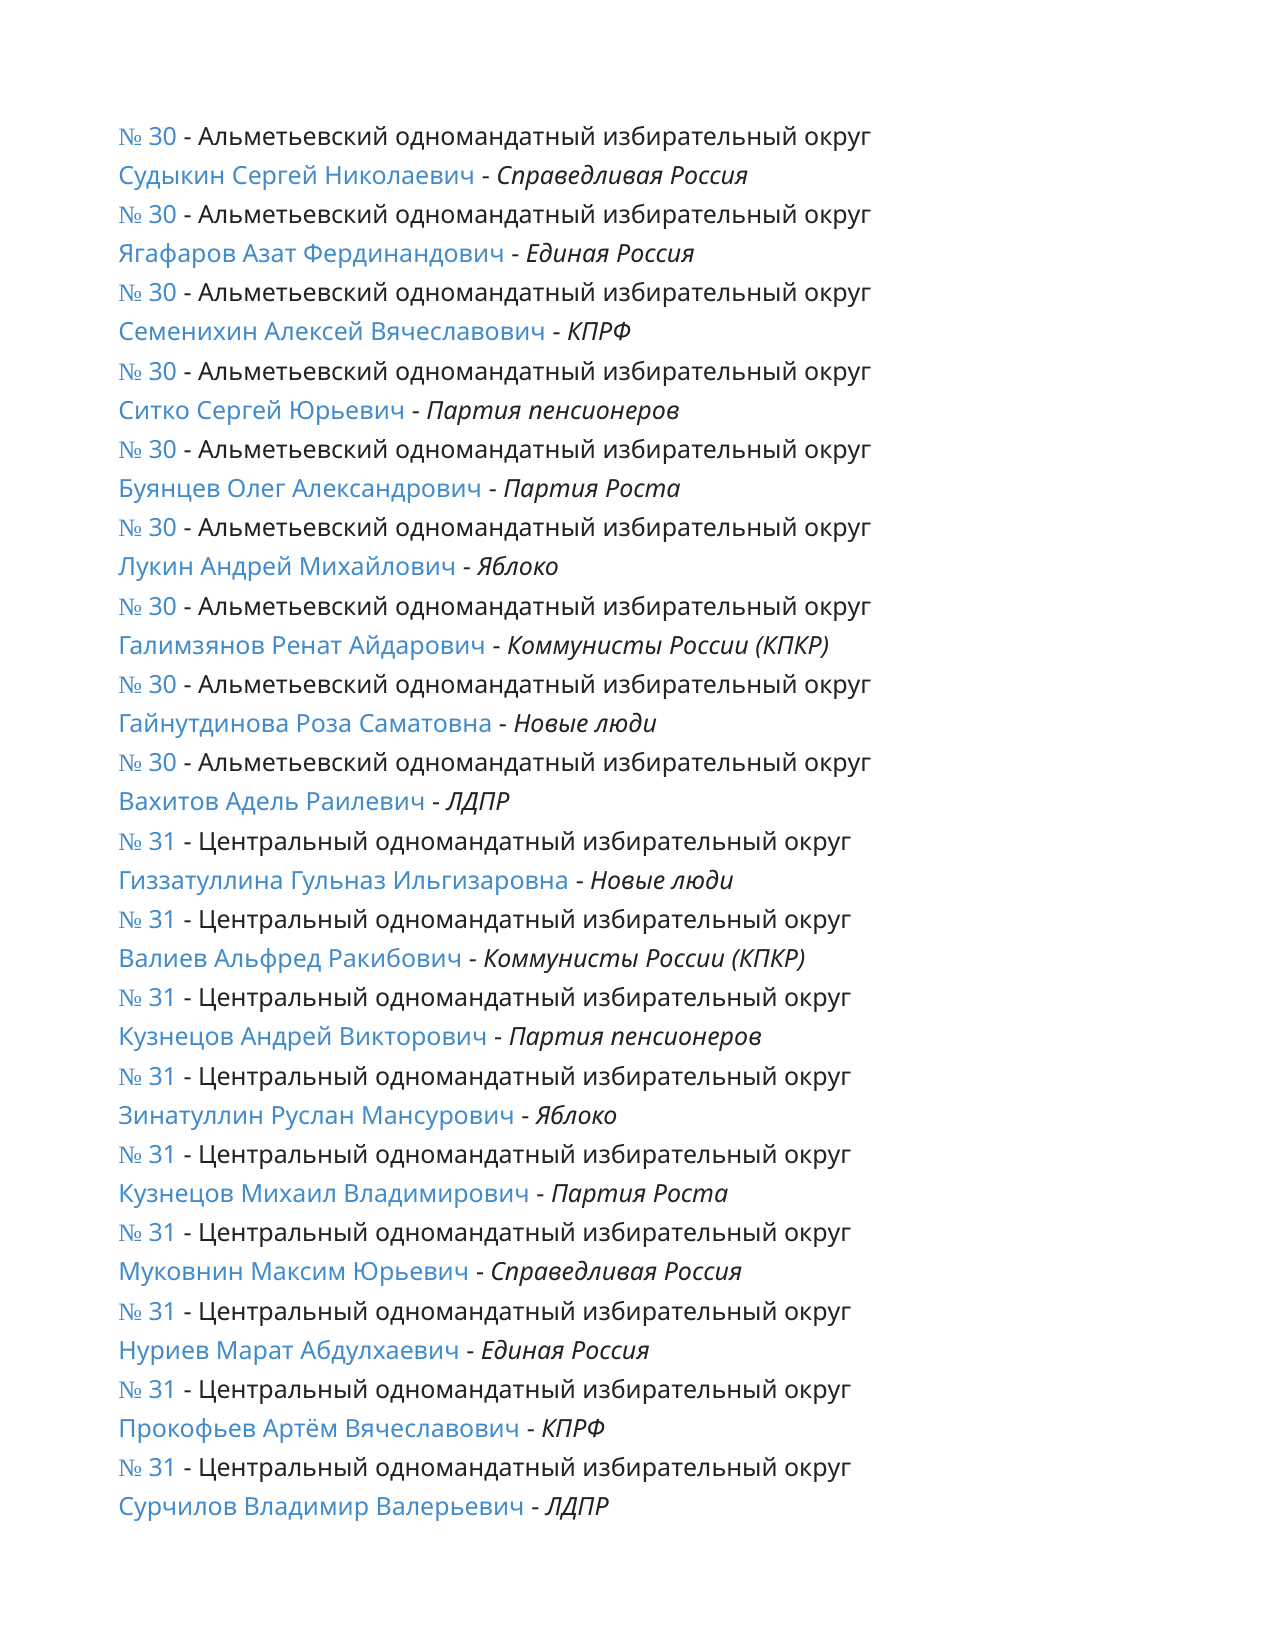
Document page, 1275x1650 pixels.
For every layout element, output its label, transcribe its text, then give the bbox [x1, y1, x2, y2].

text Нуриев Марат Абдулхаевич - Единая Россия [118, 1332, 1157, 1366]
text Кузнецов Андрей Викторович - Партия пенсионеров [118, 1019, 1157, 1053]
text Вахитов Адель Раилевич - ЛДПР [118, 784, 1157, 818]
text № 31 - Центральный одномандатный избирательный округ [118, 1215, 1157, 1249]
text № 30 - Альметьевский одномандатный избирательный округ [118, 431, 1157, 466]
text № 31 - Центральный одномандатный избирательный округ [118, 901, 1157, 936]
text № 30 - Альметьевский одномандатный избирательный округ [118, 196, 1157, 231]
text Буянцев Олег Александрович - Партия Роста [118, 471, 1157, 505]
text № 31 - Центральный одномандатный избирательный округ [118, 980, 1157, 1014]
text Зинатуллин Руслан Мансурович - Яблоко [118, 1097, 1157, 1131]
text № 30 - Альметьевский одномандатный избирательный округ [118, 588, 1157, 622]
text Галимзянов Ренат Айдарович - Коммунисты России (КПКР) [118, 627, 1157, 661]
text № 30 - Альметьевский одномандатный избирательный округ [118, 666, 1157, 701]
text № 30 - Альметьевский одномандатный избирательный округ [118, 275, 1157, 309]
text Сурчилов Владимир Валерьевич - ЛДПР [118, 1489, 1157, 1523]
text № 31 - Центральный одномандатный избирательный округ [118, 1450, 1157, 1484]
text № 31 - Центральный одномандатный избирательный округ [118, 823, 1157, 857]
text Кузнецов Михаил Владимирович - Партия Роста [118, 1176, 1157, 1210]
text № 30 - Альметьевский одномандатный избирательный округ [118, 118, 1157, 152]
text № 30 - Альметьевский одномандатный избирательный округ [118, 745, 1157, 779]
text Ягафаров Азат Фердинандович - Единая Россия [118, 236, 1157, 270]
text Гайнутдинова Роза Саматовна - Новые люди [118, 706, 1157, 740]
text № 31 - Центральный одномандатный избирательный округ [118, 1371, 1157, 1406]
text Муковнин Максим Юрьевич - Справедливая Россия [118, 1254, 1157, 1288]
text Семенихин Алексей Вячеславович - КПРФ [118, 314, 1157, 348]
text Лукин Андрей Михайлович - Яблоко [118, 549, 1157, 583]
text Ситко Сергей Юрьевич - Партия пенсионеров [118, 392, 1157, 426]
text № 31 - Центральный одномандатный избирательный округ [118, 1058, 1157, 1092]
text № 31 - Центральный одномандатный избирательный округ [118, 1293, 1157, 1327]
text Судыкин Сергей Николаевич - Справедливая Россия [118, 157, 1157, 191]
text Валиев Альфред Ракибович - Коммунисты России (КПКР) [118, 941, 1157, 975]
text № 31 - Центральный одномандатный избирательный округ [118, 1136, 1157, 1171]
text № 30 - Альметьевский одномандатный избирательный округ [118, 510, 1157, 544]
text Прокофьев Артём Вячеславович - КПРФ [118, 1411, 1157, 1445]
text Гиззатуллина Гульназ Ильгизаровна - Новые люди [118, 862, 1157, 896]
text № 30 - Альметьевский одномандатный избирательный округ [118, 353, 1157, 387]
